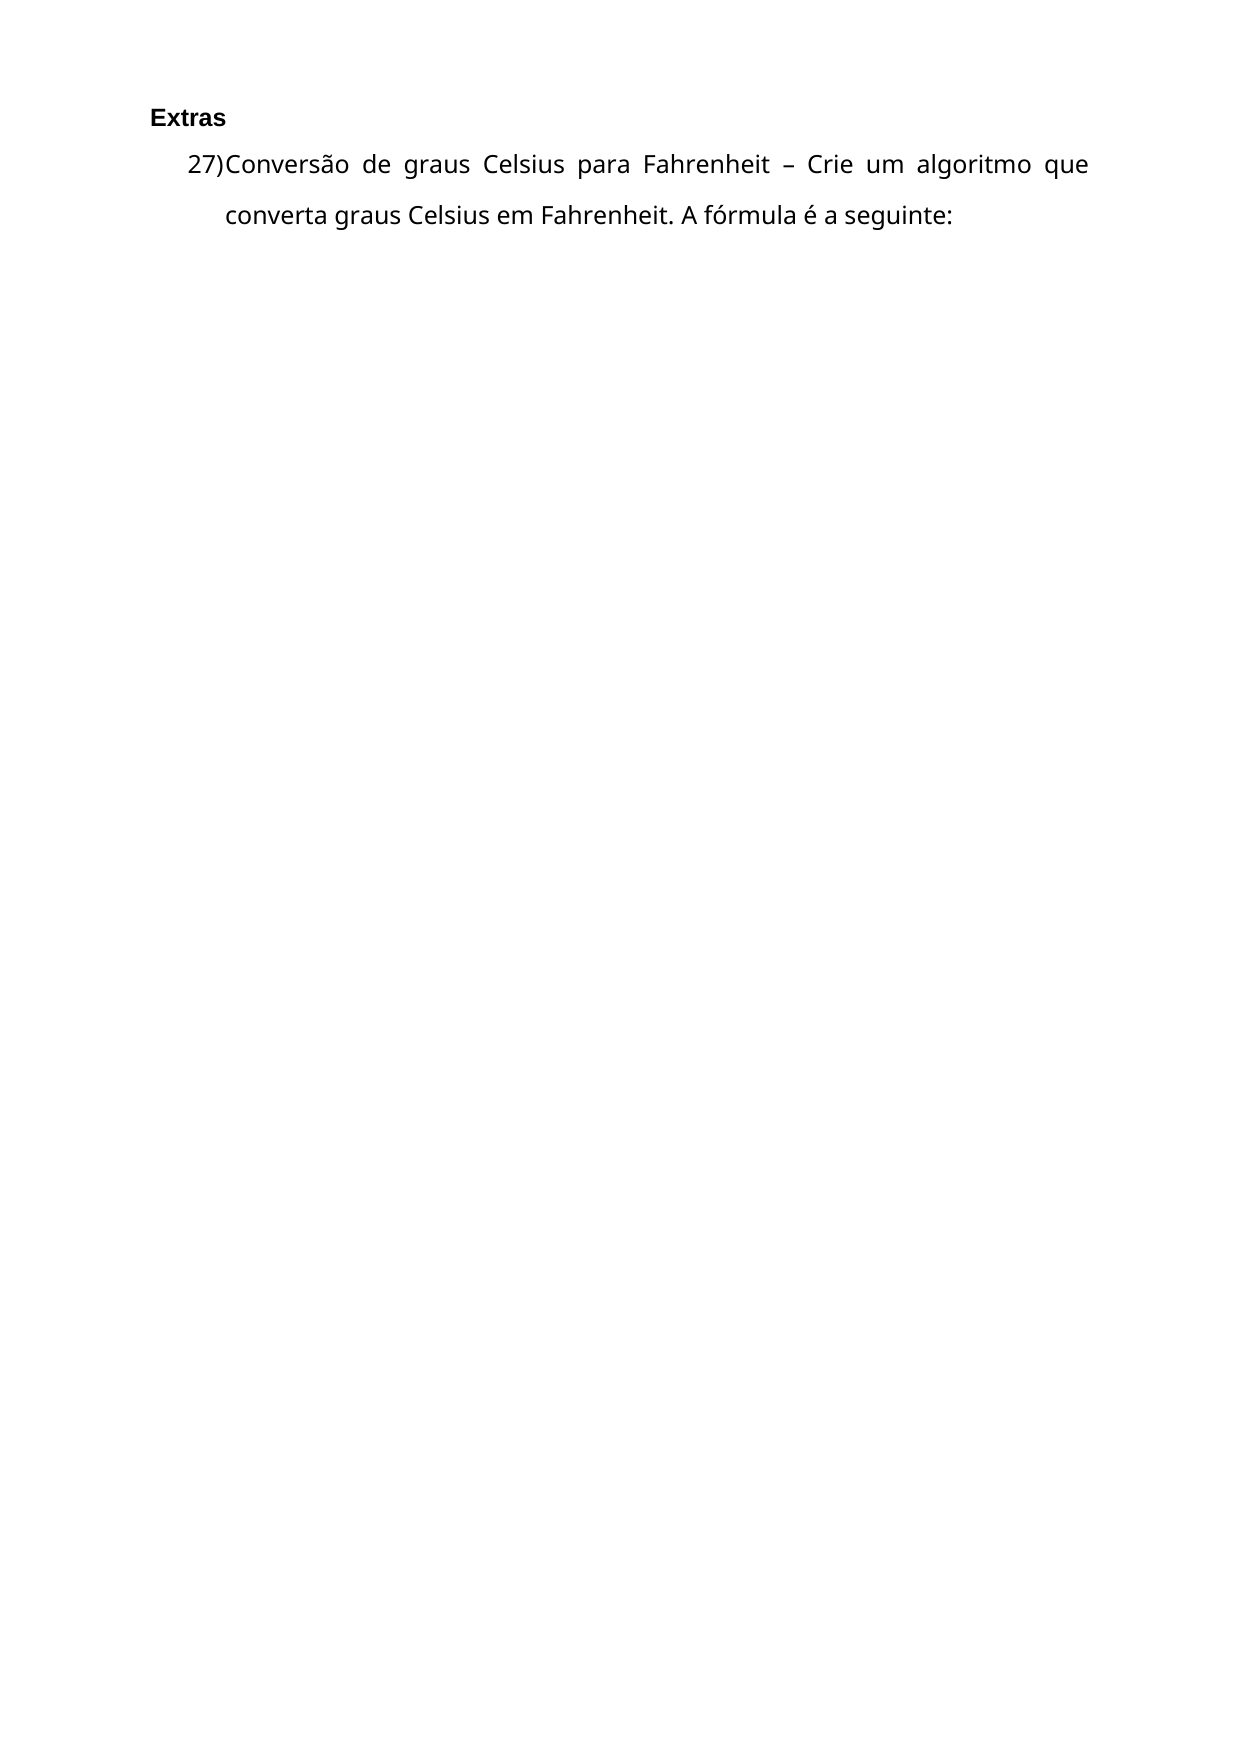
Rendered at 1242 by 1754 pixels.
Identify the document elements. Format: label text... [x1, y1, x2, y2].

list Conversão de graus Celsius para Fahrenheit – Crie um algoritmo que converta graus Celsius em Fahrenheit. A fórmula é a seguinte: [187, 146, 1089, 231]
subtitle Extras [150, 103, 1212, 132]
